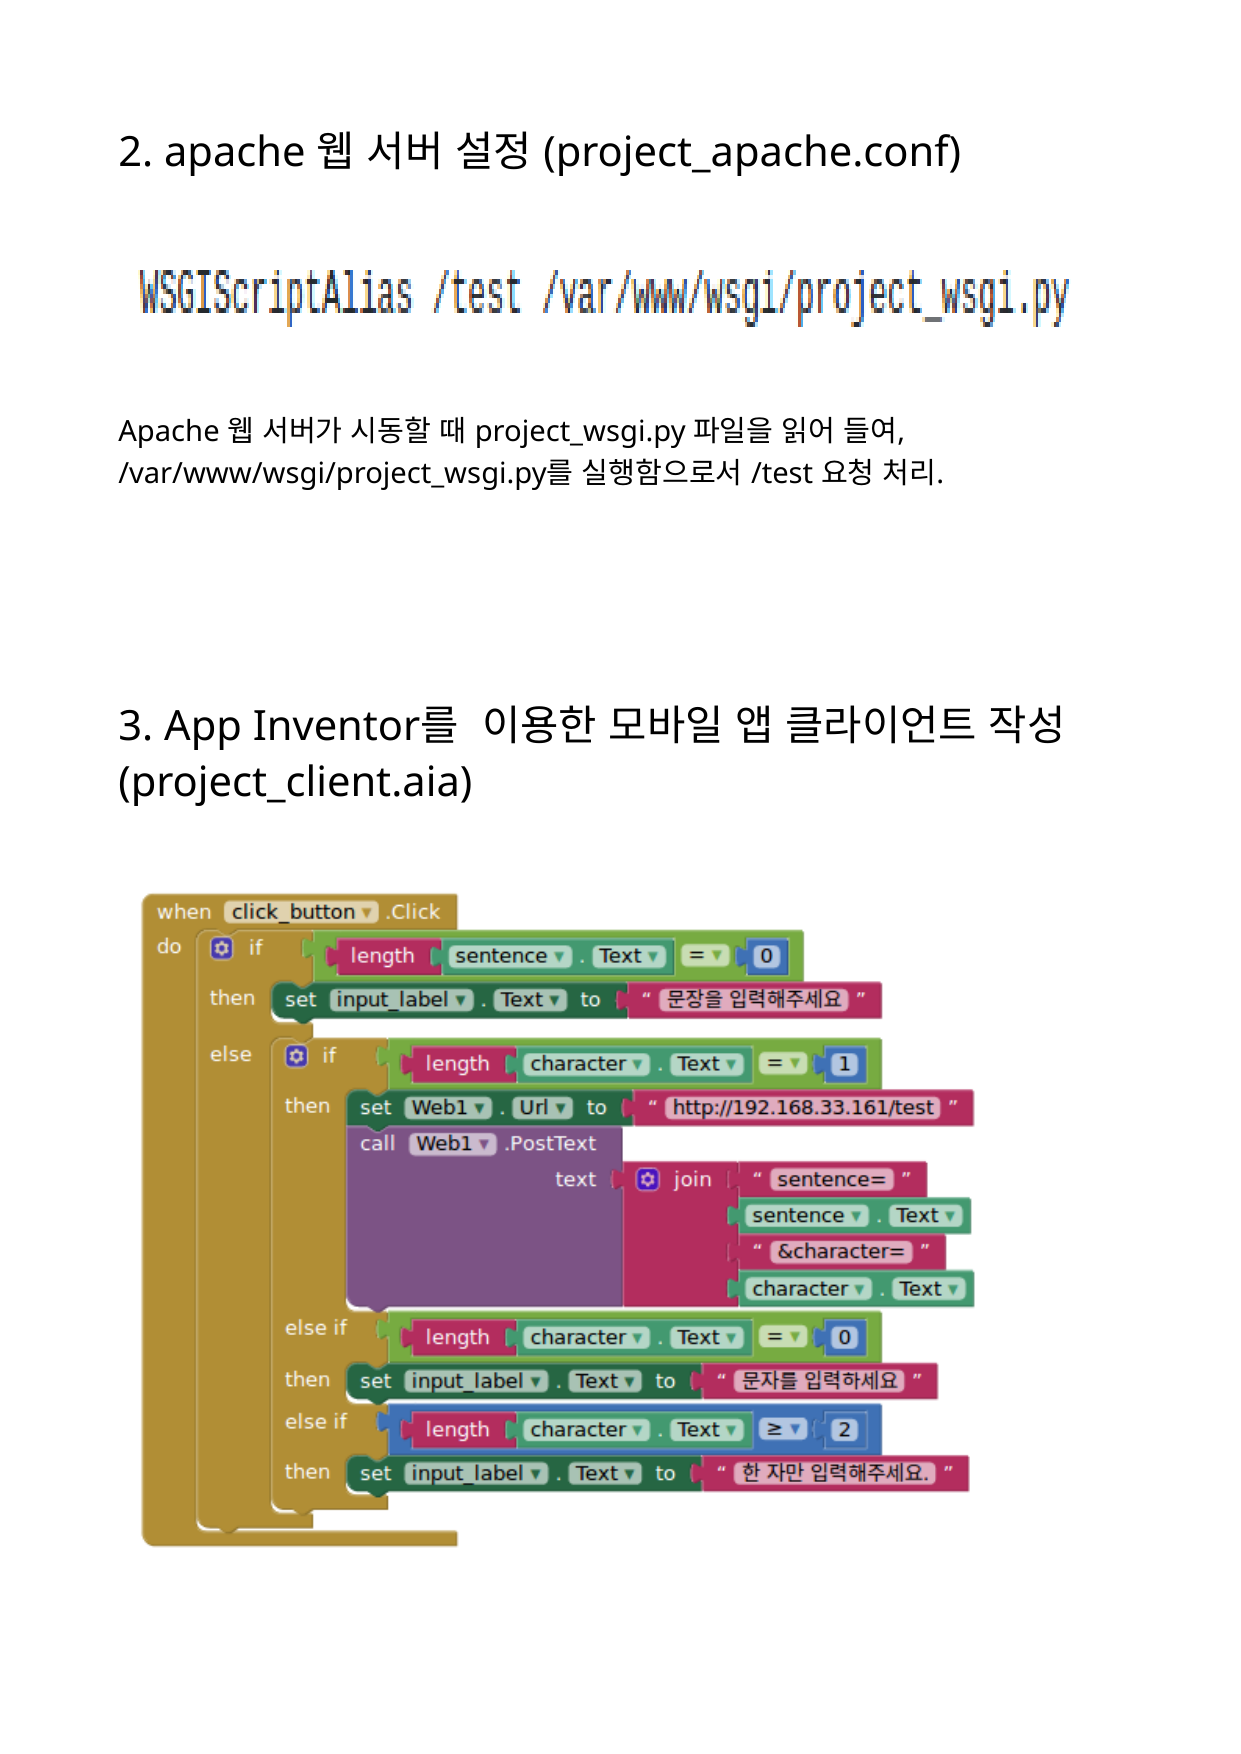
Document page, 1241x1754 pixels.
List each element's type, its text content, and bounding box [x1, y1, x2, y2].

picture [118, 256, 1087, 337]
text 3. App Inventor를 이용한 모바일 앱 클라이언트 작성 (project_client.aia) [118, 692, 1122, 809]
picture [118, 880, 1020, 1568]
text Apache 웹 서버가 시동할 때 project_wsgi.py 파일을 읽어 들여, /var/www/wsgi/project_wsgi.py를 실행함으로서 /test 요청 처리. [118, 407, 1122, 492]
text 2. apache 웹 서버 설정 (project_apache.conf) [118, 118, 1122, 179]
